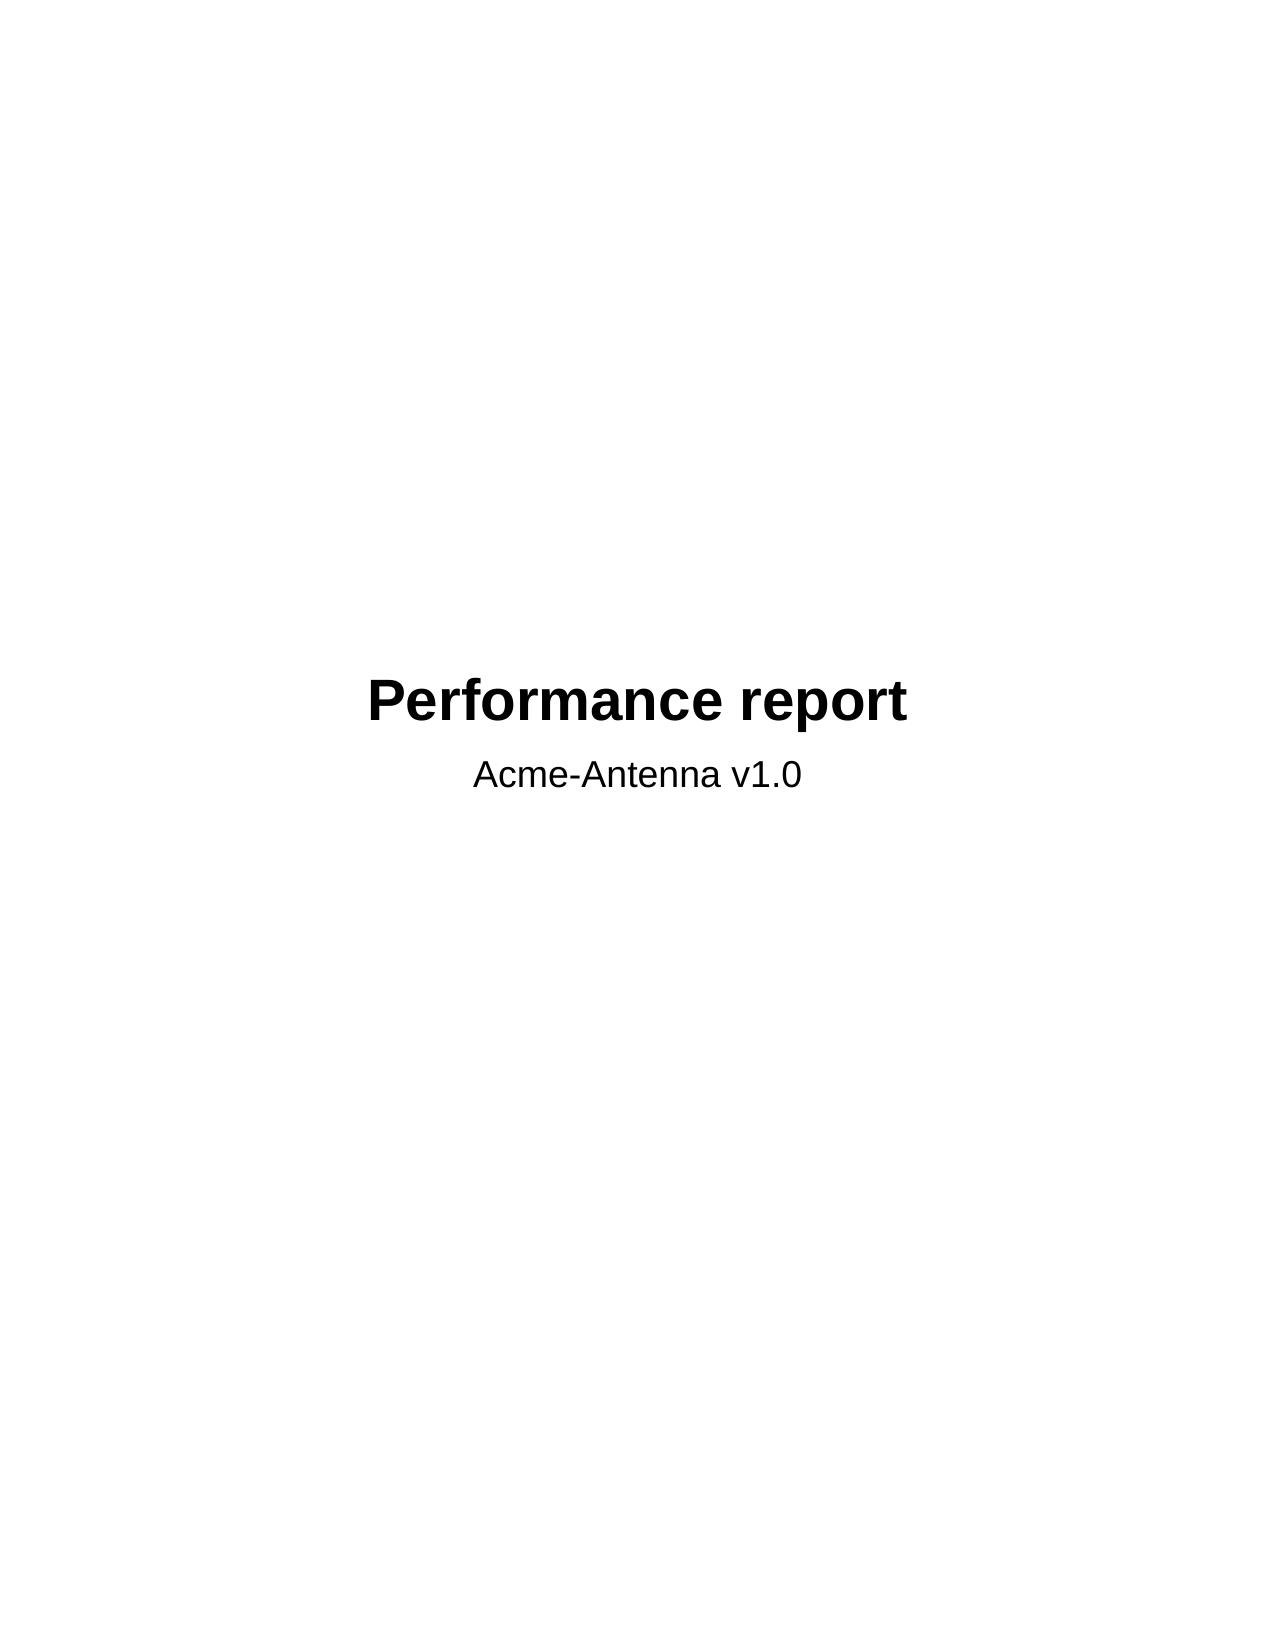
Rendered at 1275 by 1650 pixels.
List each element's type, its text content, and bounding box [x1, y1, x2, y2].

subtitle Acme-Antenna v1.0 [118, 752, 1157, 795]
title Performance report [118, 666, 1157, 733]
